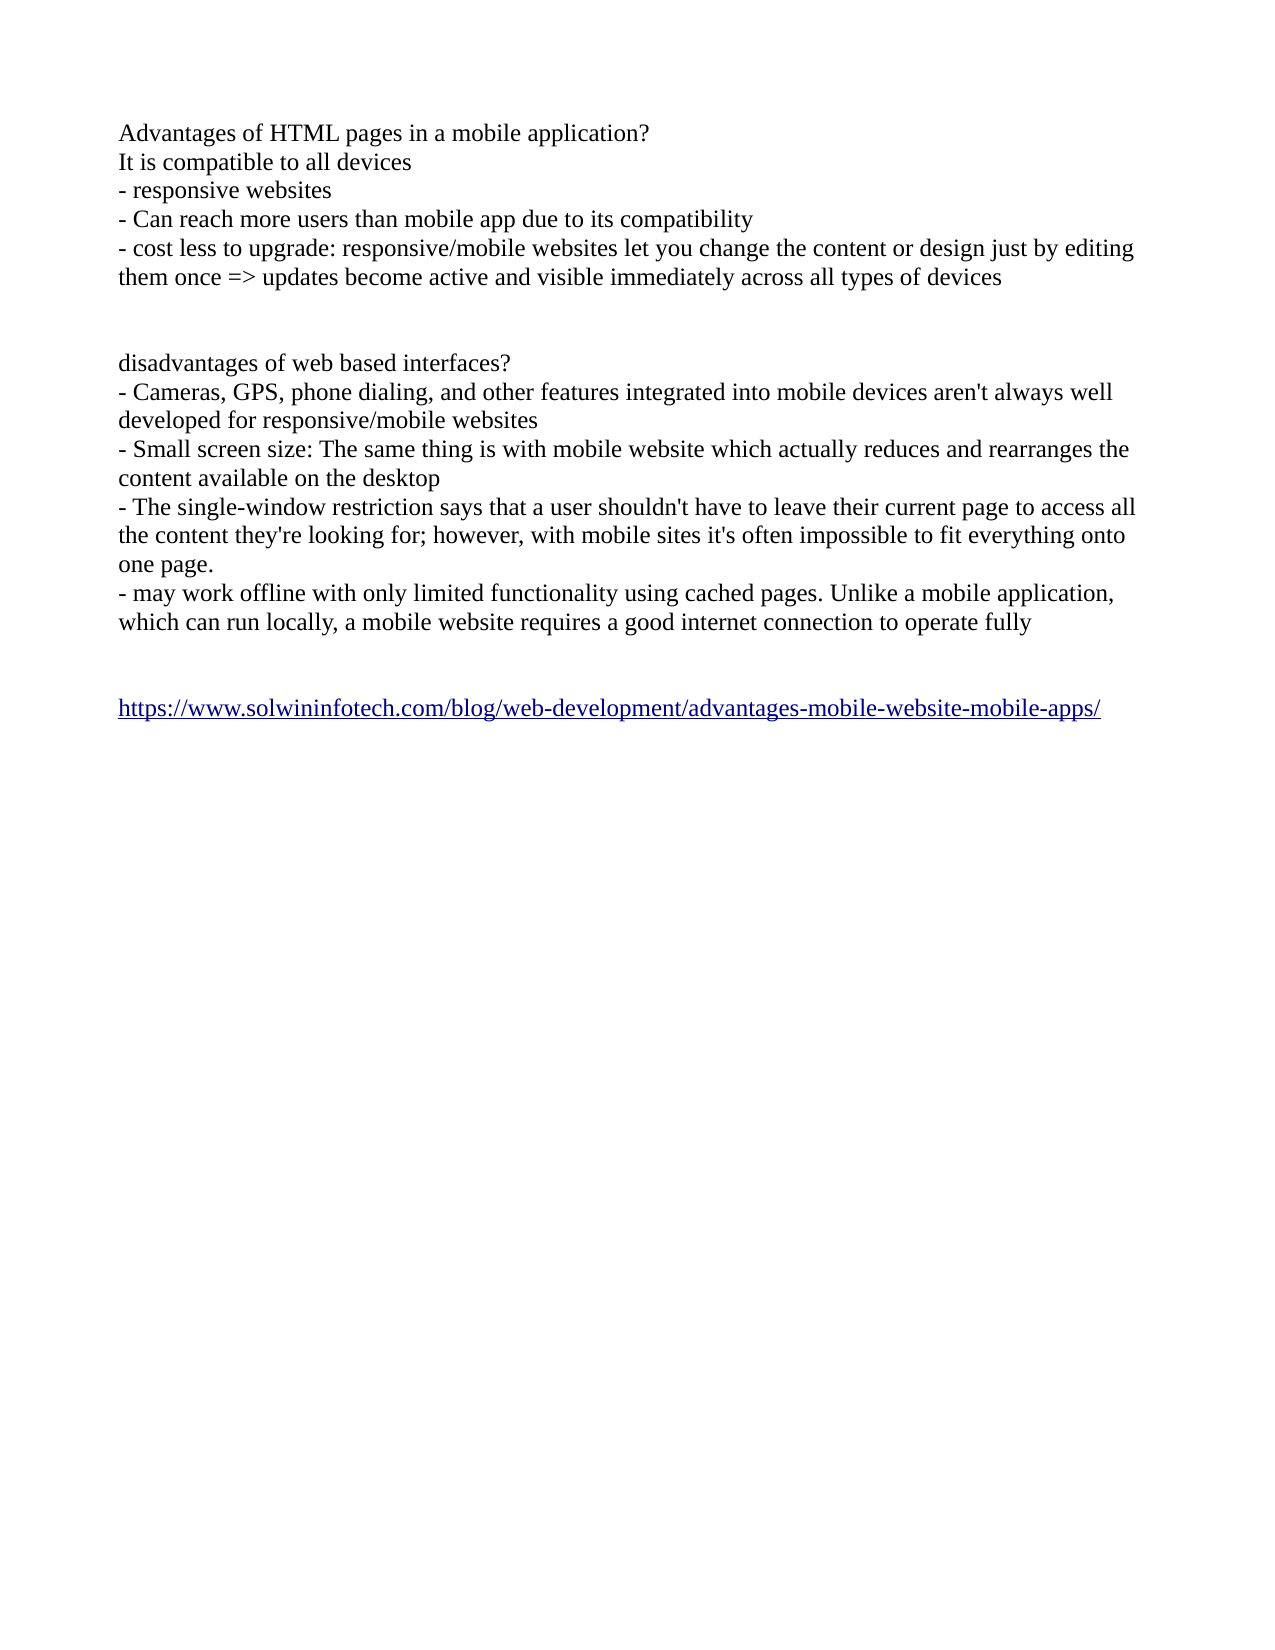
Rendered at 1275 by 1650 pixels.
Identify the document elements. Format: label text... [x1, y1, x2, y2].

text - Cameras, GPS, phone dialing, and other features integrated into mobile devices aren't always well developed for responsive/mobile websites [118, 377, 1157, 434]
text It is compatible to all devices [118, 147, 1157, 176]
text Advantages of HTML pages in a mobile application? [118, 118, 1157, 147]
text disadvantages of web based interfaces? [118, 348, 1157, 377]
text - cost less to upgrade: responsive/mobile websites let you change the content or design just by editing them once => updates become active and visible immediately across all types of devices [118, 233, 1157, 291]
text - responsive websites [118, 176, 1157, 204]
text - Small screen size: The same thing is with mobile website which actually reduces and rearranges the content available on the desktop [118, 434, 1157, 492]
text https://www.solwininfotech.com/blog/web-development/advantages-mobile-website-mobile-apps/ [118, 693, 1157, 722]
text - Can reach more users than mobile app due to its compatibility [118, 204, 1157, 233]
text - may work offline with only limited functionality using cached pages. Unlike a mobile application, which can run locally, a mobile website requires a good internet connection to operate fully [118, 578, 1157, 636]
text - The single-window restriction says that a user shouldn't have to leave their current page to access all the content they're looking for; however, with mobile sites it's often impossible to fit everything onto one page. [118, 492, 1157, 578]
